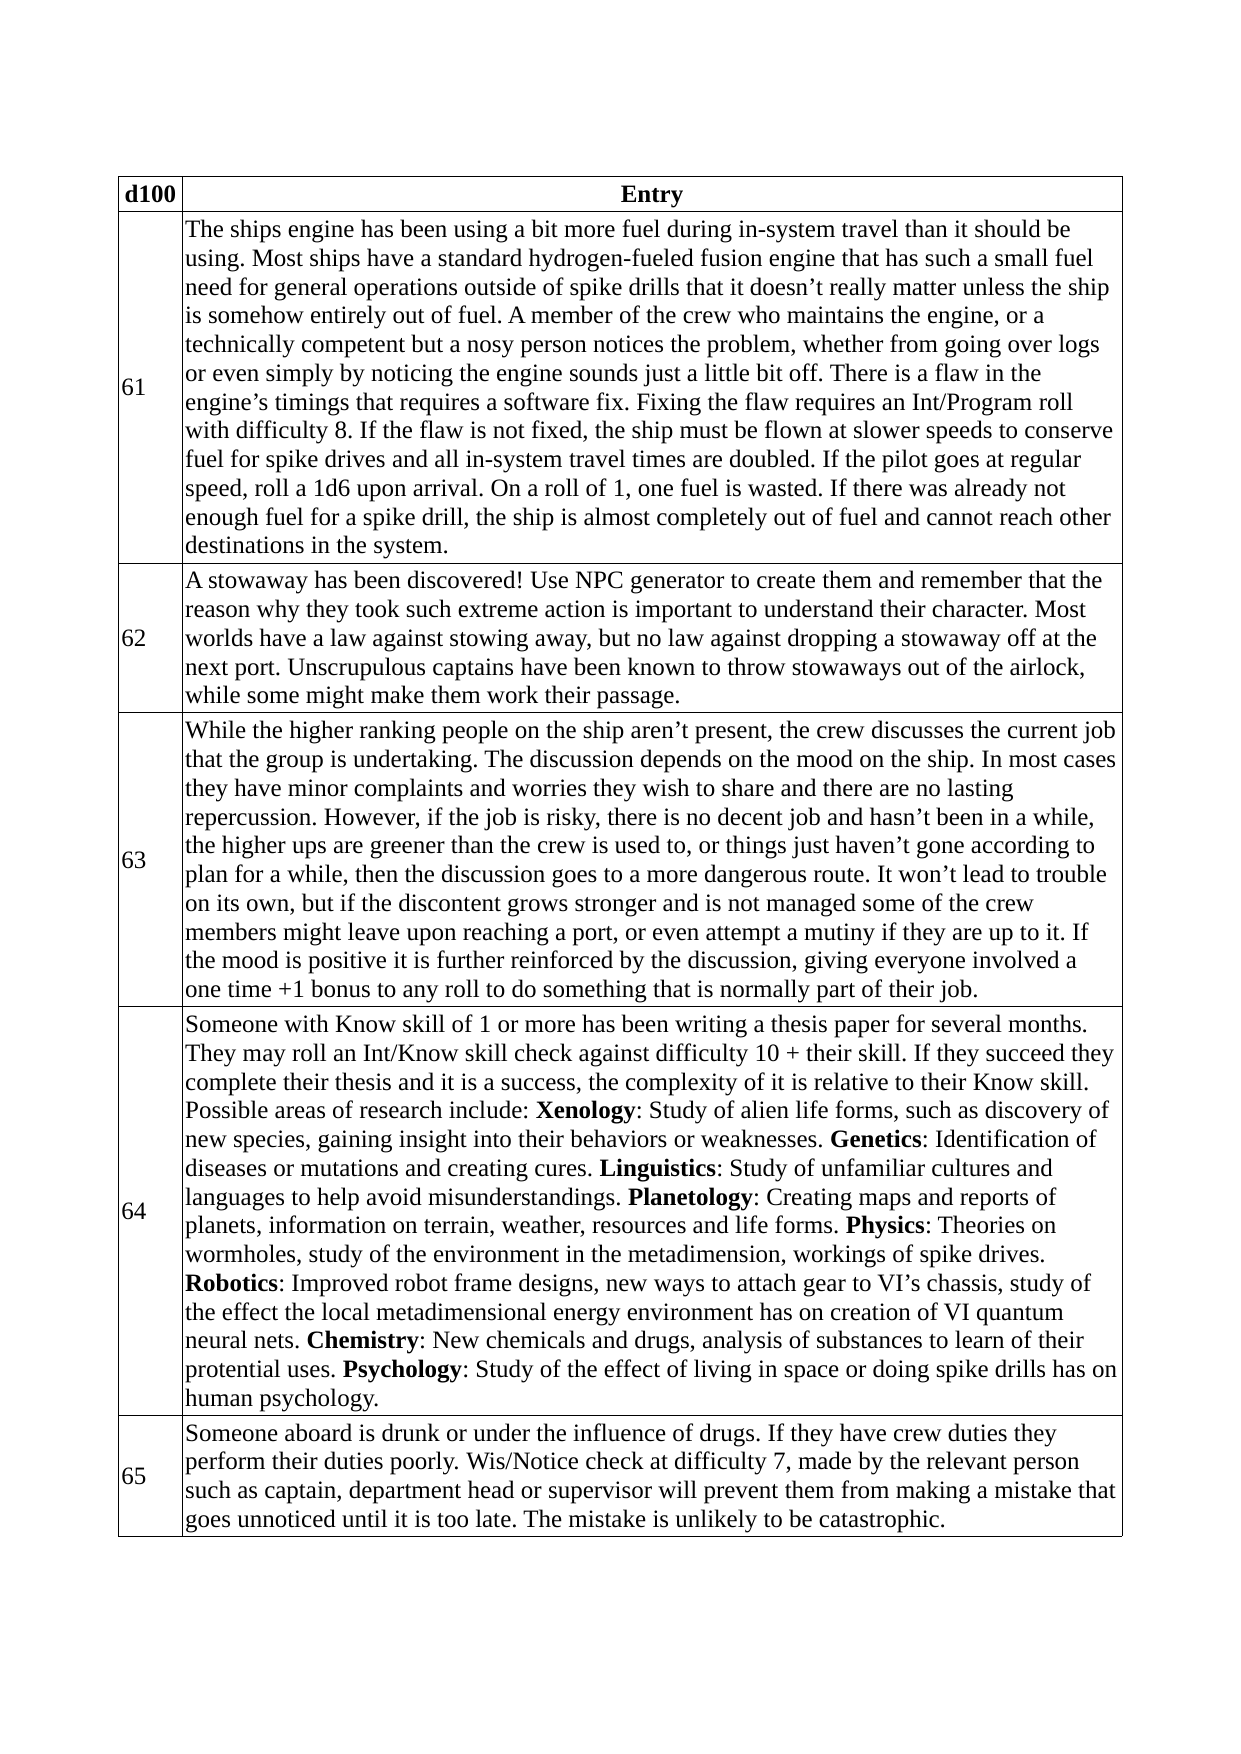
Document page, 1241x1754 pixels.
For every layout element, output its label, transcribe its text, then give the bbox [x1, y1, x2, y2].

table_header Entry [183, 177, 1122, 211]
table_header d100 [119, 177, 182, 211]
table_cell 61 [119, 212, 182, 562]
table_cell Someone with Know skill of 1 or more has been writing a thesis paper for several months. They may roll an Int/Know skill check against difficulty 10 + their skill. If they succeed they complete their thesis and it is a success, the complexity of it is relative to their Know skill. Possible areas of research include: Xenology: Study of alien life forms, such as discovery of new species, gaining insight into their behaviors or weaknesses. Genetics: Identification of diseases or mutations and creating cures. Linguistics: Study of unfamiliar cultures and languages to help avoid misunderstandings. Planetology: Creating maps and reports of planets, information on terrain, weather, resources and life forms. Physics: Theories on wormholes, study of the environment in the metadimension, workings of spike drives. Robotics: Improved robot frame designs, new ways to attach gear to VI’s chassis, study of the effect the local metadimensional energy environment has on creation of VI quantum neural nets. Chemistry: New chemicals and drugs, analysis of substances to learn of their protential uses. Psychology: Study of the effect of living in space or doing spike drills has on human psychology. [183, 1007, 1122, 1414]
table_cell The ships engine has been using a bit more fuel during in-system travel than it should be using. Most ships have a standard hydrogen-fueled fusion engine that has such a small fuel need for general operations outside of spike drills that it doesn’t really matter unless the ship is somehow entirely out of fuel. A member of the crew who maintains the engine, or a technically competent but a nosy person notices the problem, whether from going over logs or even simply by noticing the engine sounds just a little bit off. There is a flaw in the engine’s timings that requires a software fix. Fixing the flaw requires an Int/Program roll with difficulty 8. If the flaw is not fixed, the ship must be flown at slower speeds to conserve fuel for spike drives and all in-system travel times are doubled. If the pilot goes at regular speed, roll a 1d6 upon arrival. On a roll of 1, one fuel is wasted. If there was already not enough fuel for a spike drill, the ship is almost completely out of fuel and cannot reach other destinations in the system. [183, 212, 1122, 562]
table_cell While the higher ranking people on the ship aren’t present, the crew discusses the current job that the group is undertaking. The discussion depends on the mood on the ship. In most cases they have minor complaints and worries they wish to share and there are no lasting repercussion. However, if the job is risky, there is no decent job and hasn’t been in a while, the higher ups are greener than the crew is used to, or things just haven’t gone according to plan for a while, then the discussion goes to a more dangerous route. It won’t lead to trouble on its own, but if the discontent grows stronger and is not managed some of the crew members might leave upon reaching a port, or even attempt a mutiny if they are up to it. If the mood is positive it is further reinforced by the discussion, giving everyone involved a one time +1 bonus to any roll to do something that is normally part of their job. [183, 713, 1122, 1006]
table_cell A stowaway has been discovered! Use NPC generator to create them and remember that the reason why they took such extreme action is important to understand their character. Most worlds have a law against stowing away, but no law against dropping a stowaway off at the next port. Unscrupulous captains have been known to throw stowaways out of the airlock, while some might make them work their passage. [183, 564, 1122, 712]
table_cell 62 [119, 564, 182, 712]
table_cell 63 [119, 713, 182, 1006]
table_cell Someone aboard is drunk or under the influence of drugs. If they have crew duties they perform their duties poorly. Wis/Notice check at difficulty 7, made by the relevant person such as captain, department head or supervisor will prevent them from making a mistake that goes unnoticed until it is too late. The mistake is unlikely to be catastrophic. [183, 1416, 1122, 1536]
table_cell 64 [119, 1007, 182, 1414]
table_cell 65 [119, 1416, 182, 1536]
